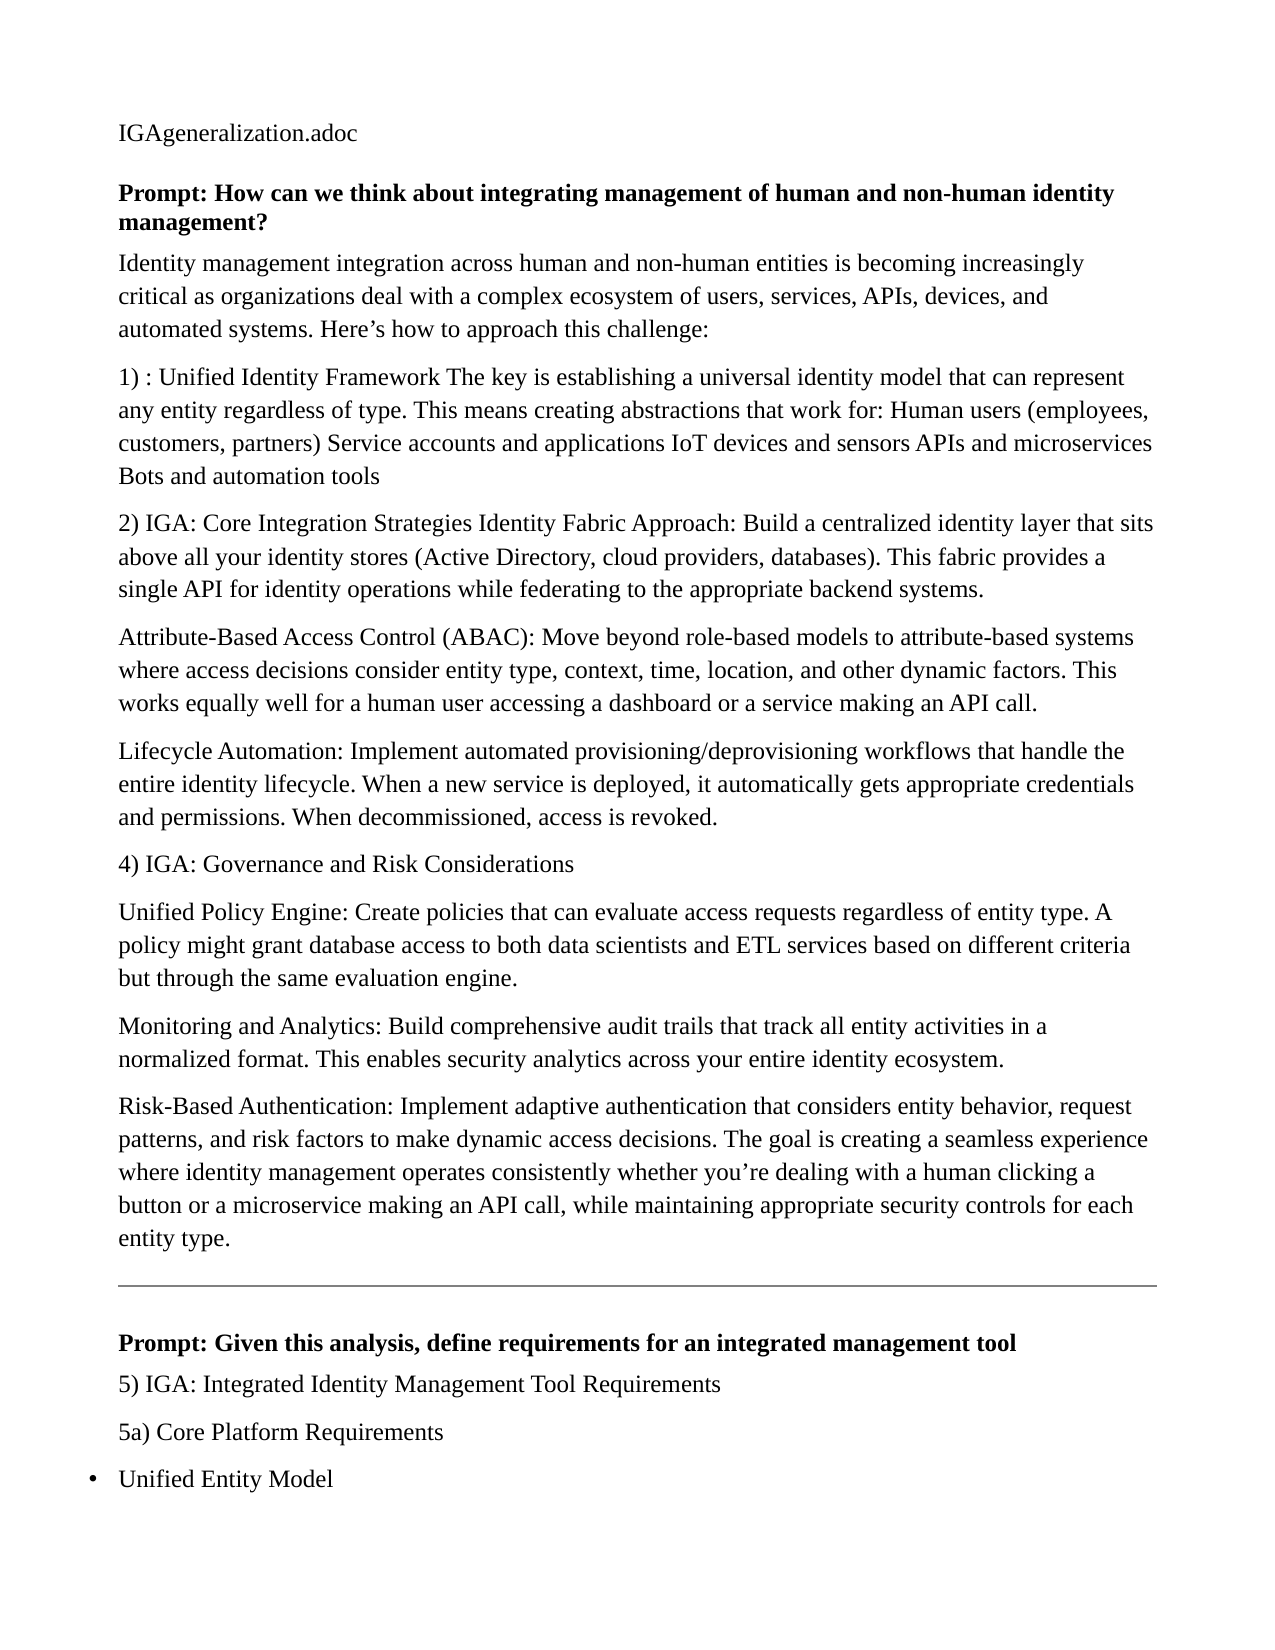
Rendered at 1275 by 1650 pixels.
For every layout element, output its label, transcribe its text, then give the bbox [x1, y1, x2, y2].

subtitle Prompt: Given this analysis, define requirements for an integrated management tool [118, 1328, 1157, 1357]
text Lifecycle Automation: Implement automated provisioning/deprovisioning workflows that handle the entire identity lifecycle. When a new service is deployed, it automatically gets appropriate credentials and permissions. When decommissioned, access is revoked. [118, 736, 1157, 831]
text 2) IGA: Core Integration Strategies Identity Fabric Approach: Build a centralized identity layer that sits above all your identity stores (Active Directory, cloud providers, databases). This fabric provides a single API for identity operations while federating to the appropriate backend systems. [118, 508, 1157, 603]
subtitle Prompt: How can we think about integrating management of human and non-human identity management? [118, 178, 1157, 236]
text 5a) Core Platform Requirements [118, 1417, 1157, 1445]
text Attribute-Based Access Control (ABAC): Move beyond role-based models to attribute-based systems where access decisions consider entity type, context, time, location, and other dynamic factors. This works equally well for a human user accessing a dashboard or a service making an API call. [118, 622, 1157, 717]
text 4) IGA: Governance and Risk Considerations [118, 849, 1157, 878]
text Monitoring and Analytics: Build comprehensive audit trails that track all entity activities in a normalized format. This enables security analytics across your entire identity ecosystem. [118, 1011, 1157, 1072]
text Identity management integration across human and non-human entities is becoming increasingly critical as organizations deal with a complex ecosystem of users, services, APIs, devices, and automated systems. Here’s how to approach this challenge: [118, 248, 1157, 343]
text IGAgeneralization.adoc [118, 118, 1157, 147]
text Unified Policy Engine: Create policies that can evaluate access requests regardless of entity type. A policy might grant database access to both data scientists and ETL services based on different criteria but through the same evaluation engine. [118, 897, 1157, 992]
list Unified Entity Model [118, 1464, 1157, 1493]
text 5) IGA: Integrated Identity Management Tool Requirements [118, 1369, 1157, 1398]
text 1) : Unified Identity Framework The key is establishing a universal identity model that can represent any entity regardless of type. This means creating abstractions that work for: Human users (employees, customers, partners) Service accounts and applications IoT devices and sensors APIs and microservices Bots and automation tools [118, 362, 1157, 490]
text Risk-Based Authentication: Implement adaptive authentication that considers entity behavior, request patterns, and risk factors to make dynamic access decisions. The goal is creating a seamless experience where identity management operates consistently whether you’re dealing with a human clicking a button or a microservice making an API call, while maintaining appropriate security controls for each entity type. [118, 1091, 1157, 1252]
